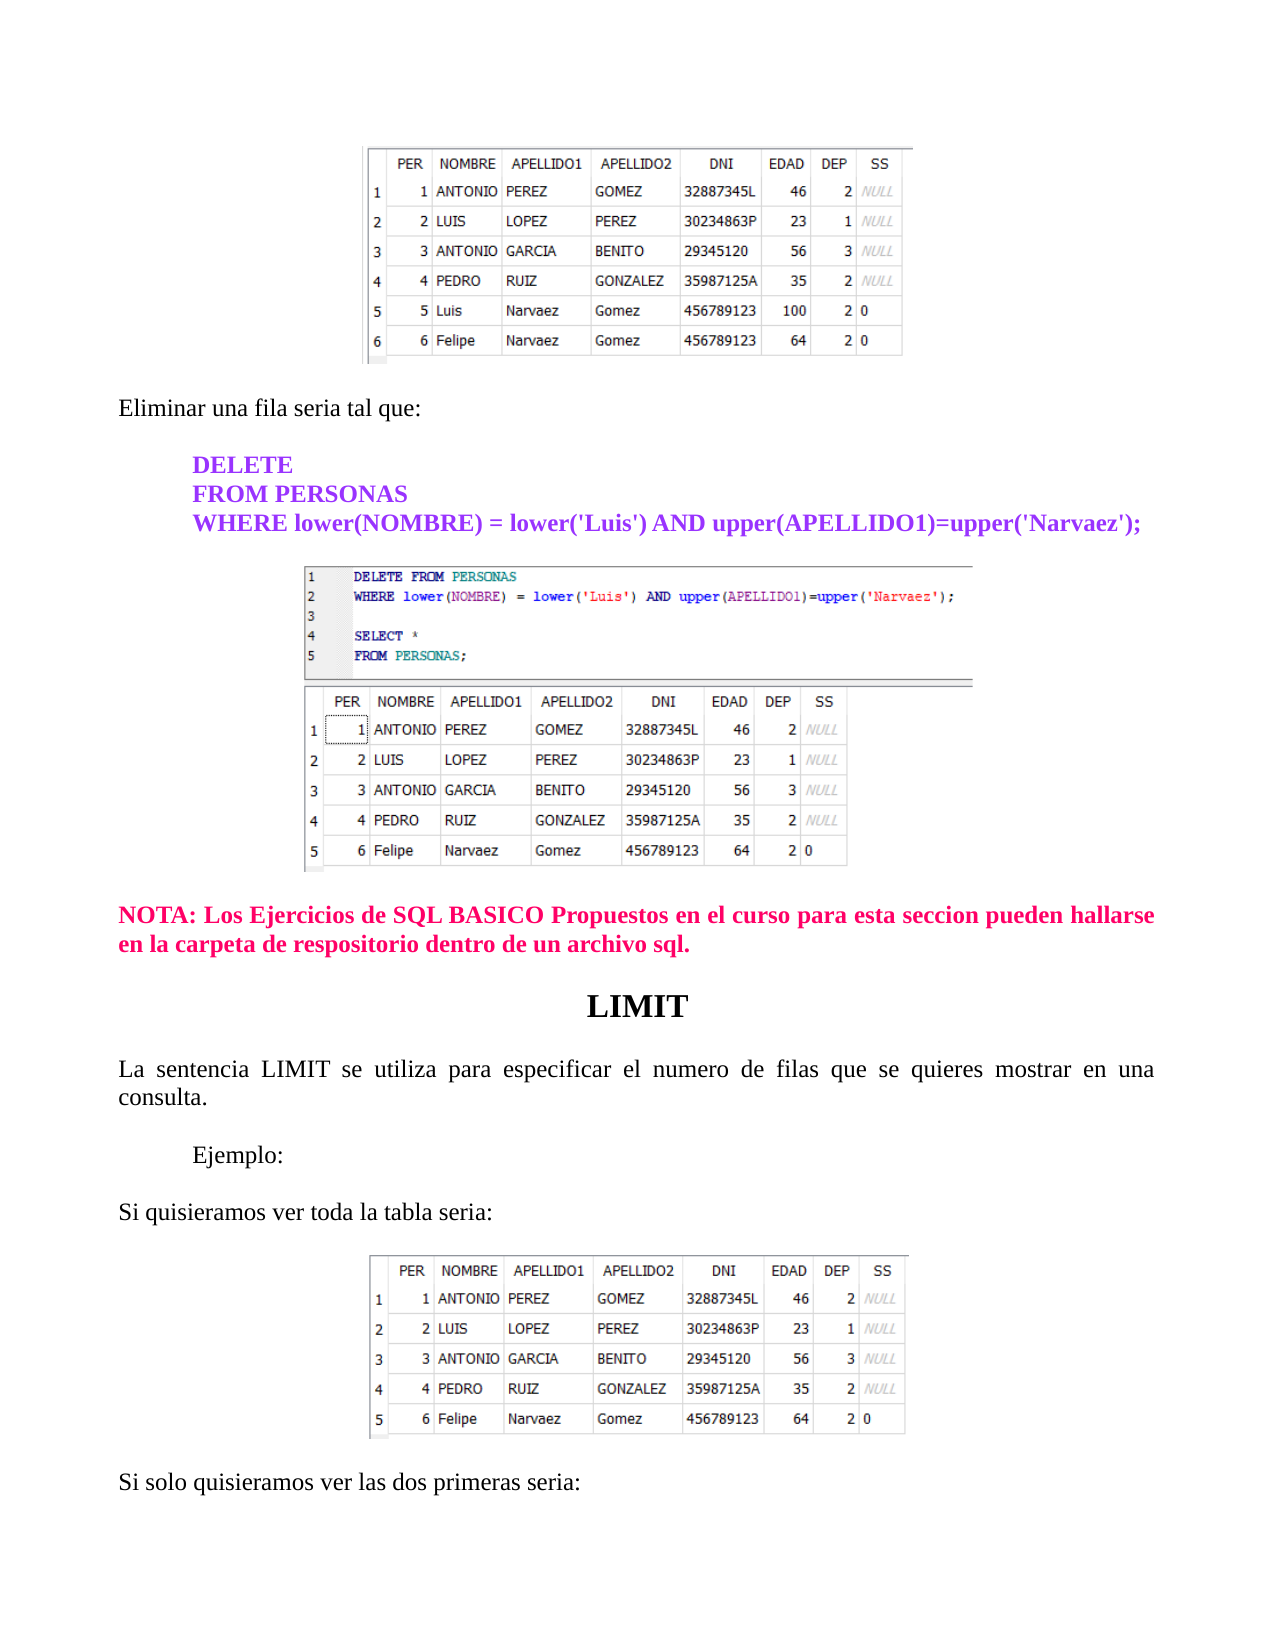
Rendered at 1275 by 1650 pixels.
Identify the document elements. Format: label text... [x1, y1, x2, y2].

picture [366, 1255, 909, 1439]
picture [362, 146, 913, 364]
text WHERE lower(NOMBRE) = lower('Luis') AND upper(APELLIDO1)=upper('Narvaez'); [118, 508, 1157, 537]
text Eliminar una fila seria tal que: [118, 393, 1157, 422]
text La sentencia LIMIT se utiliza para especificar el numero de filas que se quieres mostrar en una consulta. [118, 1054, 1157, 1111]
text NOTA: Los Ejercicios de SQL BASICO Propuestos en el curso para esta seccion pueden hallarse en la carpeta de respositorio dentro de un archivo sql. [118, 900, 1157, 958]
text Si solo quisieramos ver las dos primeras seria: [118, 1467, 1157, 1496]
text DELETE [118, 450, 1157, 479]
text LIMIT [118, 987, 1157, 1025]
text FROM PERSONAS [118, 479, 1157, 508]
picture [302, 565, 973, 872]
text Si quisieramos ver toda la tabla seria: [118, 1197, 1157, 1226]
text Ejemplo: [118, 1140, 1157, 1169]
